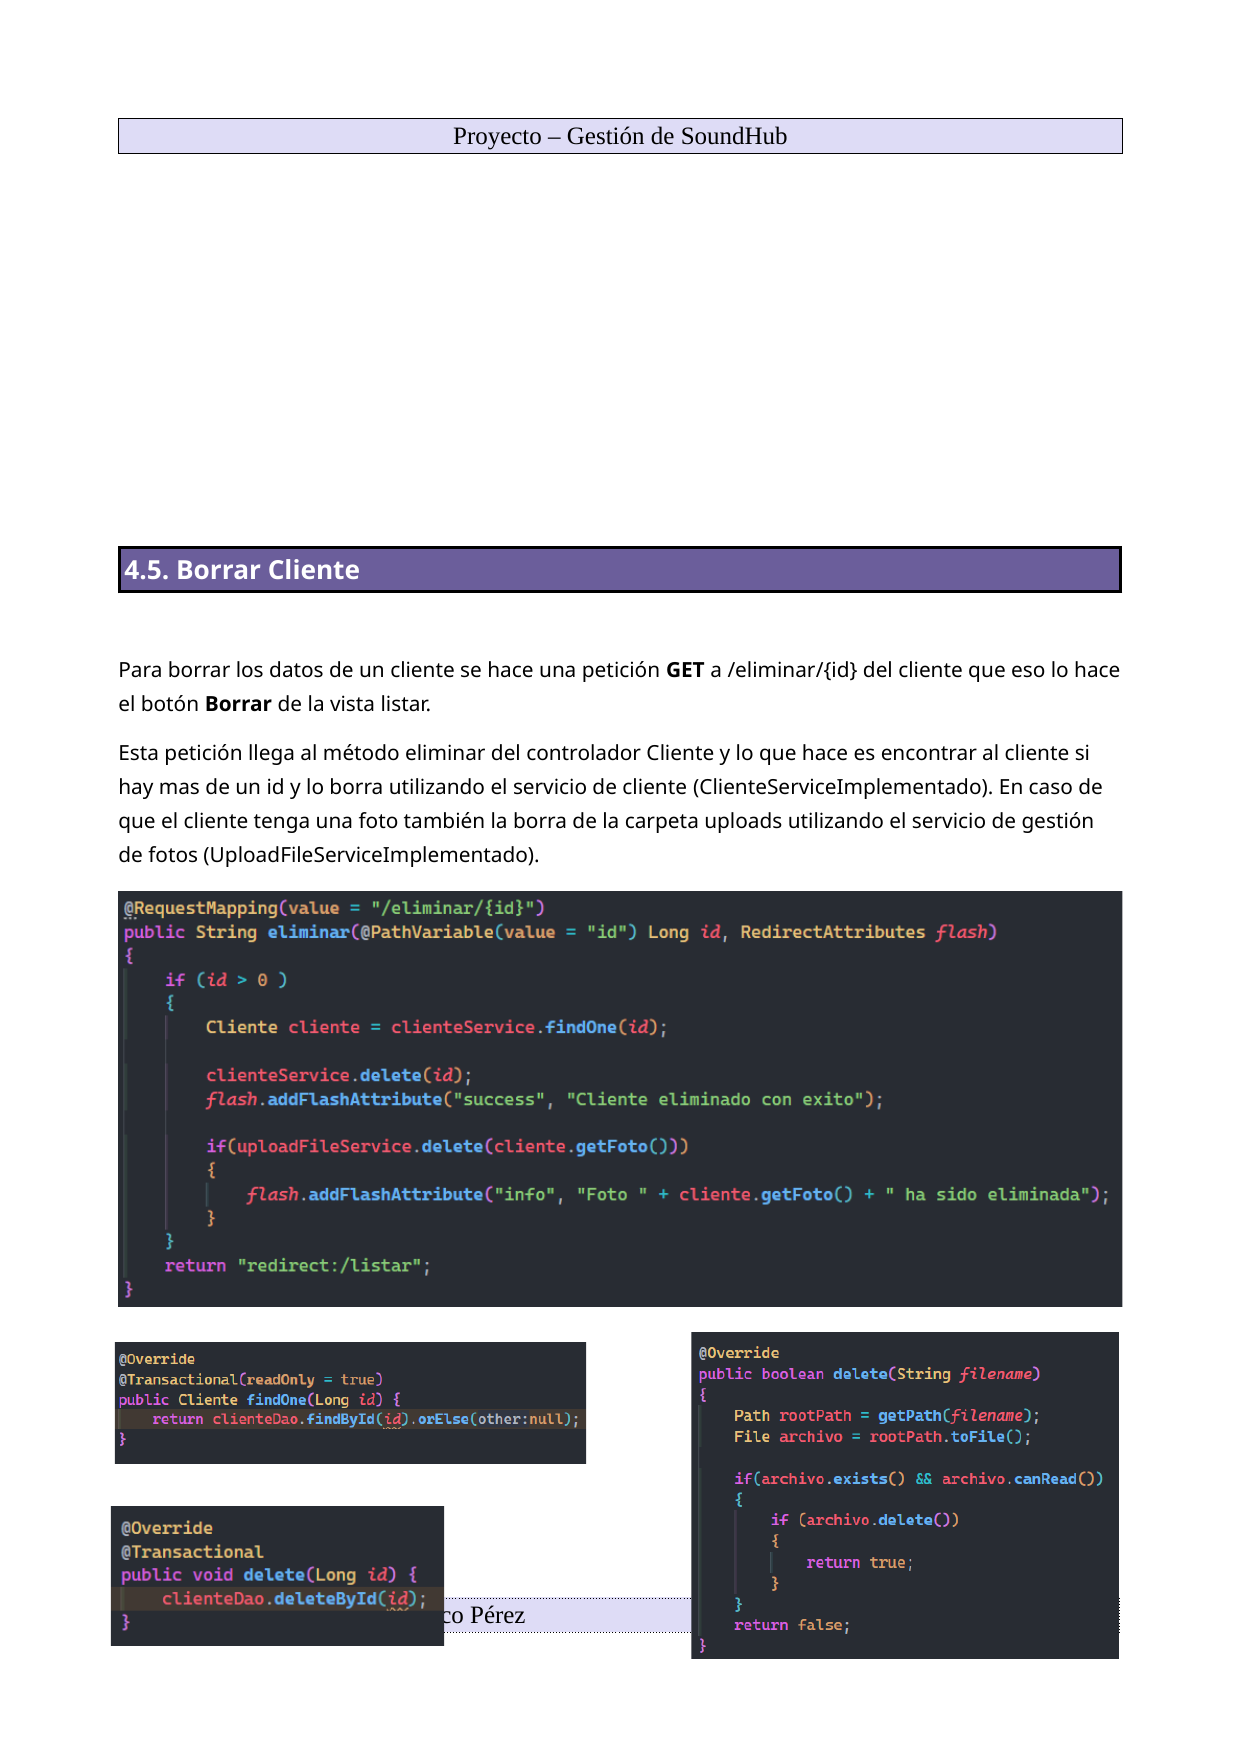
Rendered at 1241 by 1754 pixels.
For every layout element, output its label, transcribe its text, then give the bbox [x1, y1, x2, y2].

text Para borrar los datos de un cliente se hace una petición GET a /eliminar/{id} del cliente que eso lo hace el botón Borrar de la vista listar. [118, 655, 1122, 717]
subtitle 4.5. Borrar Cliente [121, 549, 1119, 590]
text Esta petición llega al método eliminar del controlador Cliente y lo que hace es encontrar al cliente si hay mas de un id y lo borra utilizando el servicio de cliente (ClienteServiceImplementado). En caso de que el cliente tenga una foto también la borra de la carpeta uploads utilizando el servicio de gestión de fotos (UploadFileServiceImplementado). [118, 738, 1122, 868]
picture [691, 1332, 1119, 1659]
picture [118, 891, 1123, 1307]
picture [114, 1342, 587, 1464]
picture [110, 1506, 445, 1646]
